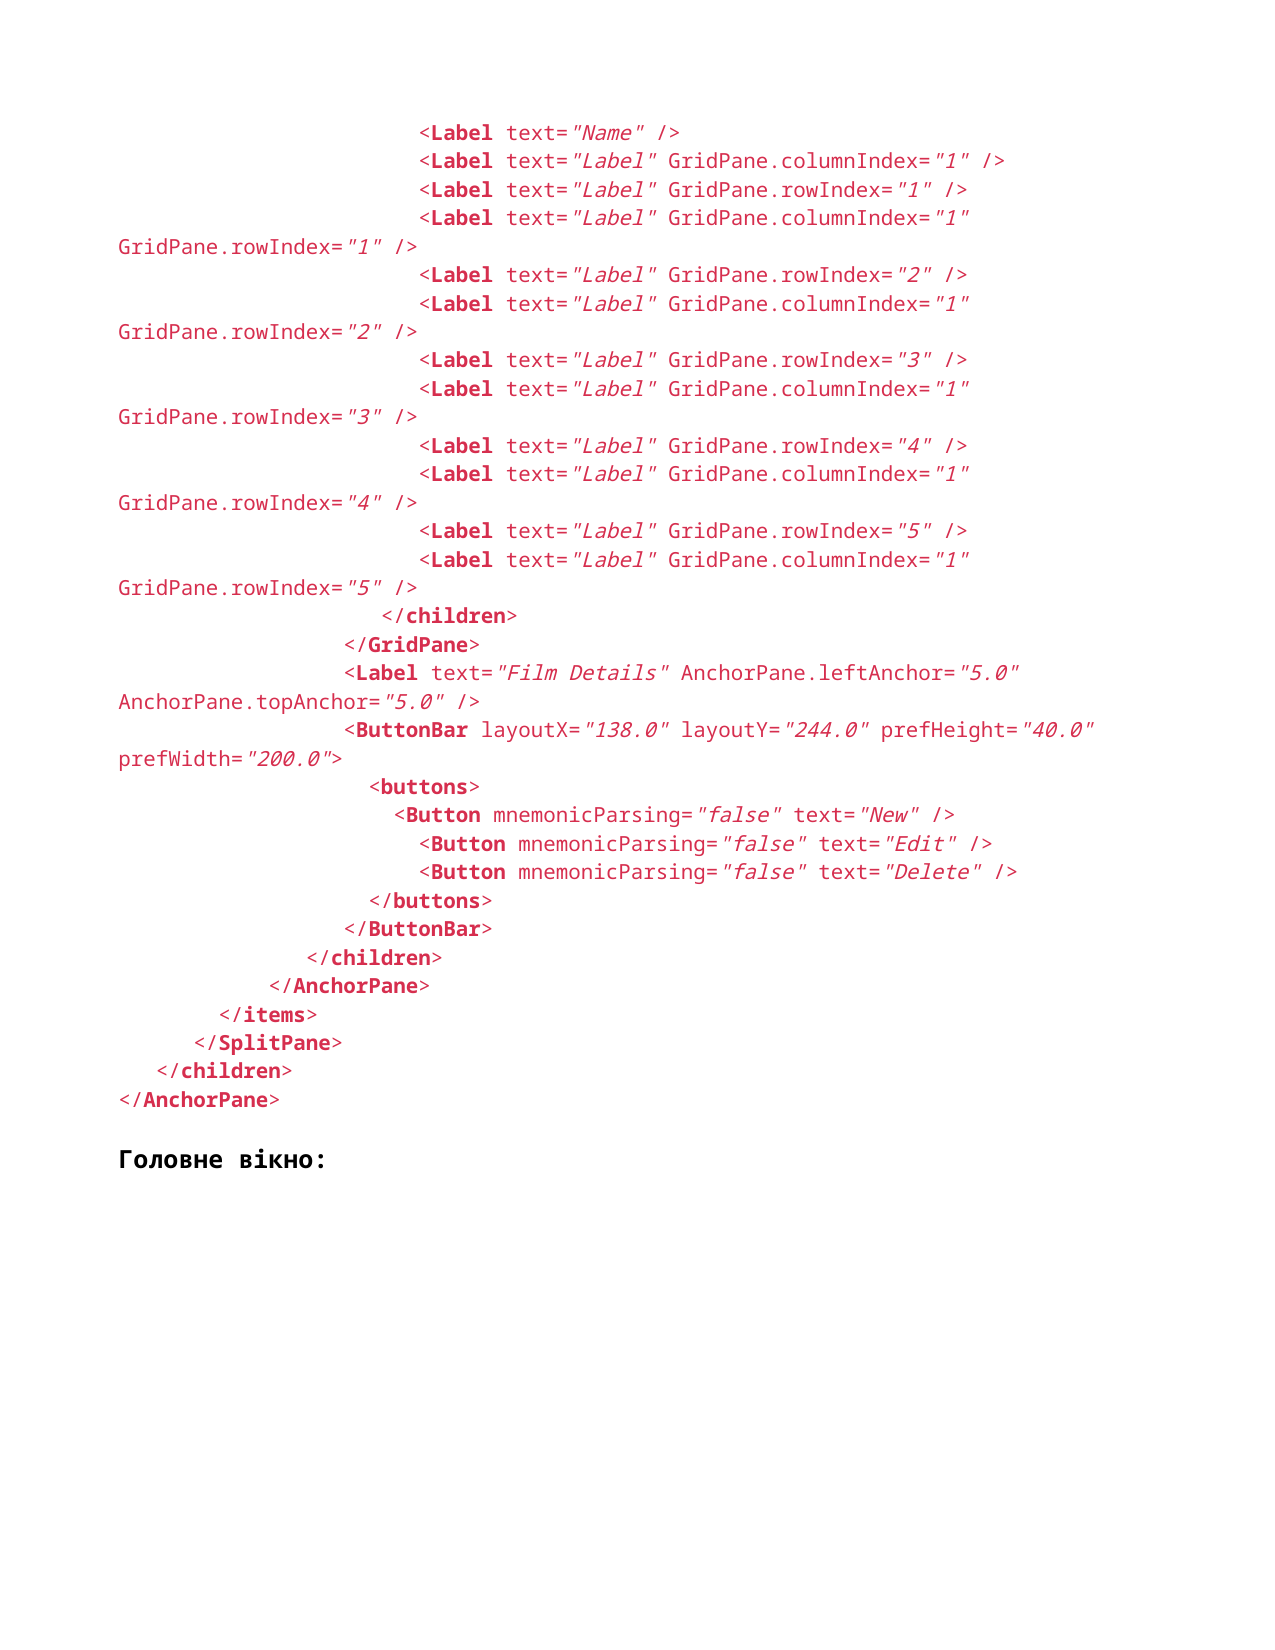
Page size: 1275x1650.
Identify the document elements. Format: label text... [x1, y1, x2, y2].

text <Button mnemonicParsing="false" text="Delete" /> [118, 857, 1157, 886]
text </GridPane> [118, 630, 1157, 658]
text </ButtonBar> [118, 914, 1157, 943]
text <Label text="Label" GridPane.rowIndex="1" /> [118, 175, 1157, 203]
text </children> [118, 1057, 1157, 1085]
text <Label text="Label" GridPane.rowIndex="2" /> [118, 260, 1157, 289]
text <Label text="Label" GridPane.rowIndex="3" /> [118, 346, 1157, 374]
text <Label text="Film Details" AnchorPane.leftAnchor="5.0" AnchorPane.topAnchor="5.0" /> [118, 658, 1157, 715]
text <Label text="Label" GridPane.rowIndex="4" /> [118, 431, 1157, 459]
text <Label text="Label" GridPane.rowIndex="5" /> [118, 516, 1157, 545]
text <buttons> [118, 772, 1157, 801]
text <ButtonBar layoutX="138.0" layoutY="244.0" prefHeight="40.0" prefWidth="200.0"> [118, 715, 1157, 772]
text <Label text="Label" GridPane.columnIndex="1" GridPane.rowIndex="5" /> [118, 545, 1157, 602]
text </children> [118, 602, 1157, 630]
text </buttons> [118, 886, 1157, 914]
text <Label text="Label" GridPane.columnIndex="1" GridPane.rowIndex="3" /> [118, 374, 1157, 431]
text <Label text="Label" GridPane.columnIndex="1" GridPane.rowIndex="2" /> [118, 289, 1157, 346]
text </items> [118, 1000, 1157, 1028]
text <Button mnemonicParsing="false" text="New" /> [118, 801, 1157, 829]
text </AnchorPane> [118, 971, 1157, 1000]
text <Label text="Name" /> [118, 118, 1157, 147]
text </AnchorPane> [118, 1085, 1157, 1113]
text <Label text="Label" GridPane.columnIndex="1" GridPane.rowIndex="1" /> [118, 203, 1157, 260]
text </SplitPane> [118, 1028, 1157, 1057]
text Головне вікно: [118, 1142, 1157, 1176]
text <Label text="Label" GridPane.columnIndex="1" /> [118, 147, 1157, 175]
text <Label text="Label" GridPane.columnIndex="1" GridPane.rowIndex="4" /> [118, 459, 1157, 516]
text </children> [118, 943, 1157, 971]
text <Button mnemonicParsing="false" text="Edit" /> [118, 829, 1157, 857]
